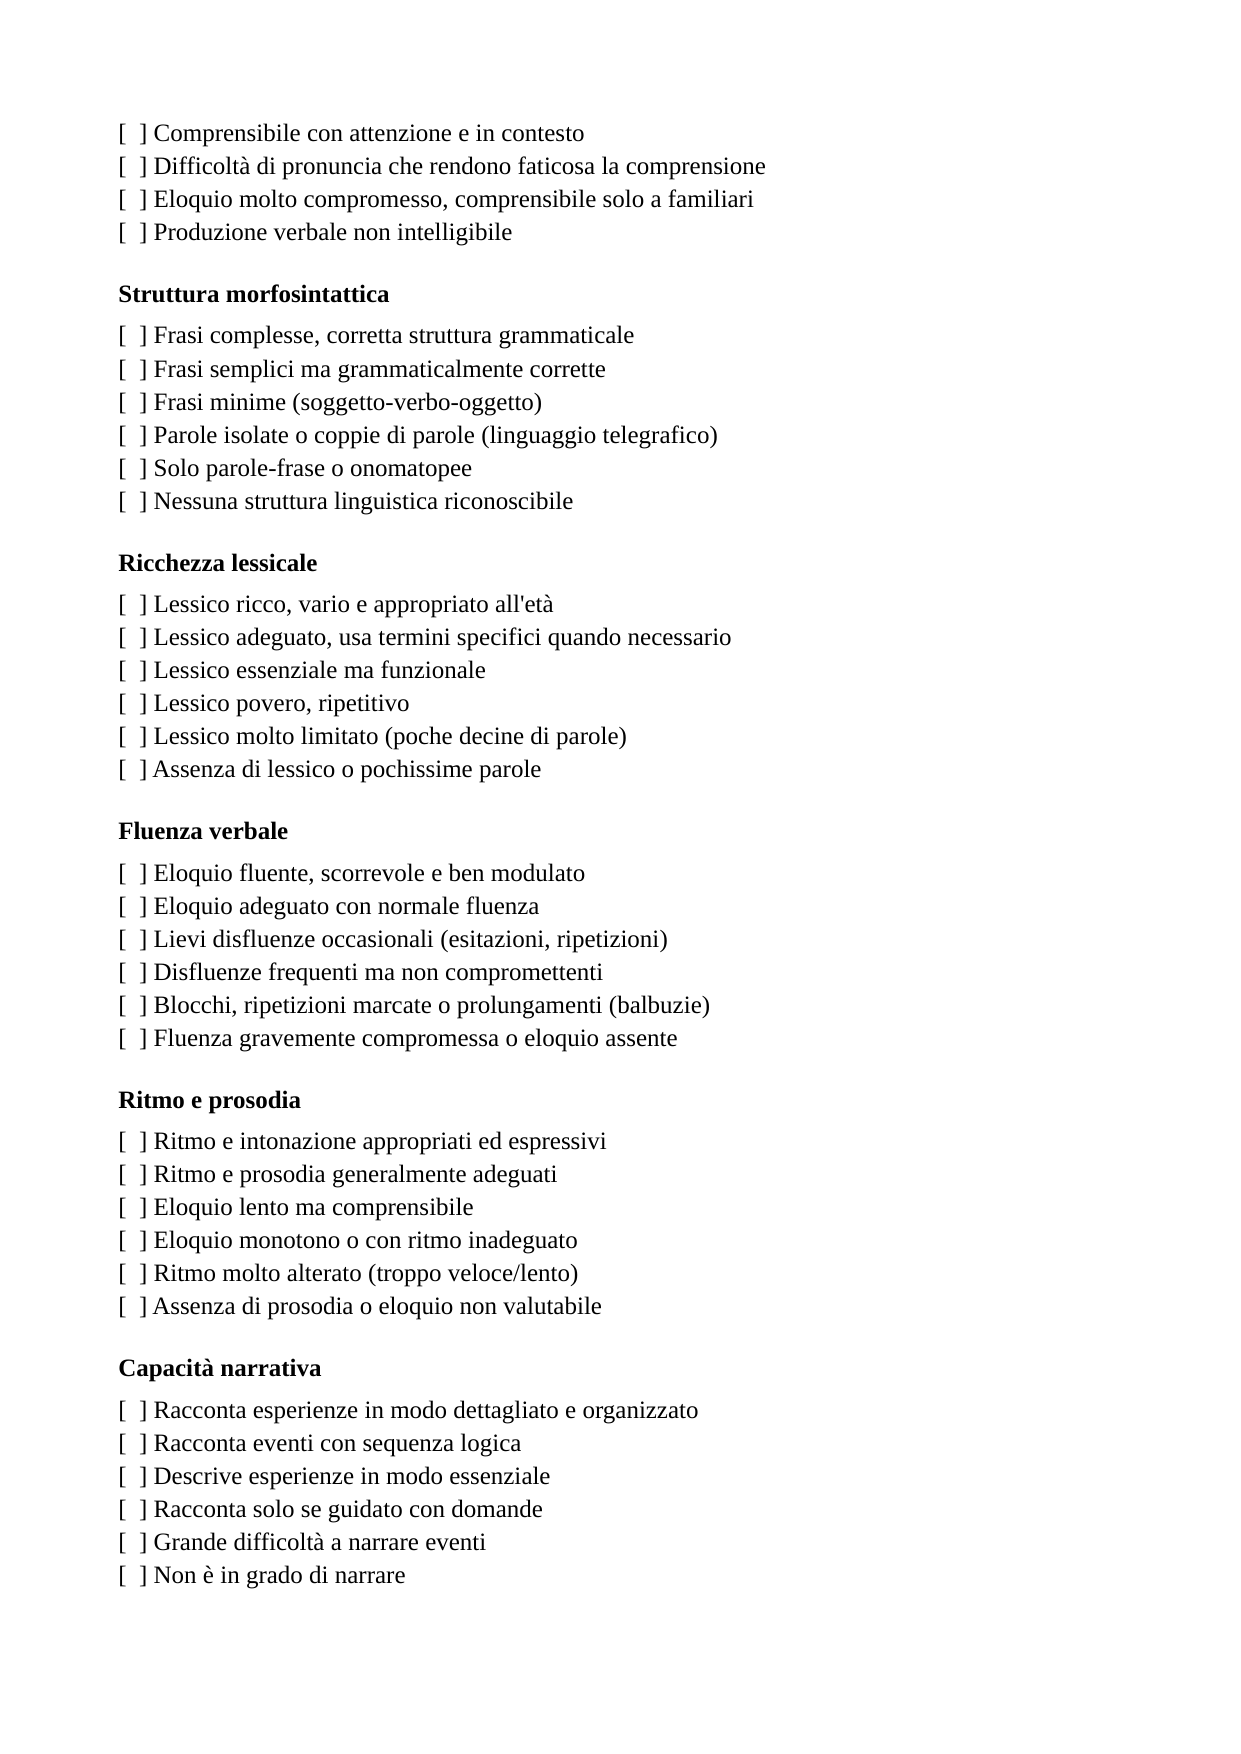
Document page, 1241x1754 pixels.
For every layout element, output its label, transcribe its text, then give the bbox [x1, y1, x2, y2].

text [ ] Comprensibile con attenzione e in contesto [ ] Difficoltà di pronuncia che rendono faticosa la comprensione [ ] Eloquio molto compromesso, comprensibile solo a familiari [ ] Produzione verbale non intelligibile [118, 118, 1122, 246]
text [ ] Frasi complesse, corretta struttura grammaticale [ ] Frasi semplici ma grammaticalmente corrette [ ] Frasi minime (soggetto-verbo-oggetto) [ ] Parole isolate o coppie di parole (linguaggio telegrafico) [ ] Solo parole-frase o onomatopee [ ] Nessuna struttura linguistica riconoscibile [118, 321, 1122, 514]
text [ ] Racconta esperienze in modo dettagliato e organizzato [ ] Racconta eventi con sequenza logica [ ] Descrive esperienze in modo essenziale [ ] Racconta solo se guidato con domande [ ] Grande difficoltà a narrare eventi [ ] Non è in grado di narrare [118, 1395, 1122, 1589]
subtitle Fluenza verbale [118, 816, 1122, 845]
text [ ] Ritmo e intonazione appropriati ed espressivi [ ] Ritmo e prosodia generalmente adeguati [ ] Eloquio lento ma comprensibile [ ] Eloquio monotono o con ritmo inadeguato [ ] Ritmo molto alterato (troppo veloce/lento) [ ] Assenza di prosodia o eloquio non valutabile [118, 1126, 1122, 1320]
text [ ] Eloquio fluente, scorrevole e ben modulato [ ] Eloquio adeguato con normale fluenza [ ] Lievi disfluenze occasionali (esitazioni, ripetizioni) [ ] Disfluenze frequenti ma non compromettenti [ ] Blocchi, ripetizioni marcate o prolungamenti (balbuzie) [ ] Fluenza gravemente compromessa o eloquio assente [118, 858, 1122, 1052]
subtitle Ricchezza lessicale [118, 548, 1122, 577]
text [ ] Lessico ricco, vario e appropriato all'età [ ] Lessico adeguato, usa termini specifici quando necessario [ ] Lessico essenziale ma funzionale [ ] Lessico povero, ripetitivo [ ] Lessico molto limitato (poche decine di parole) [ ] Assenza di lessico o pochissime parole [118, 589, 1122, 783]
subtitle Capacità narrativa [118, 1353, 1122, 1382]
subtitle Ritmo e prosodia [118, 1085, 1122, 1114]
subtitle Struttura morfosintattica [118, 279, 1122, 308]
